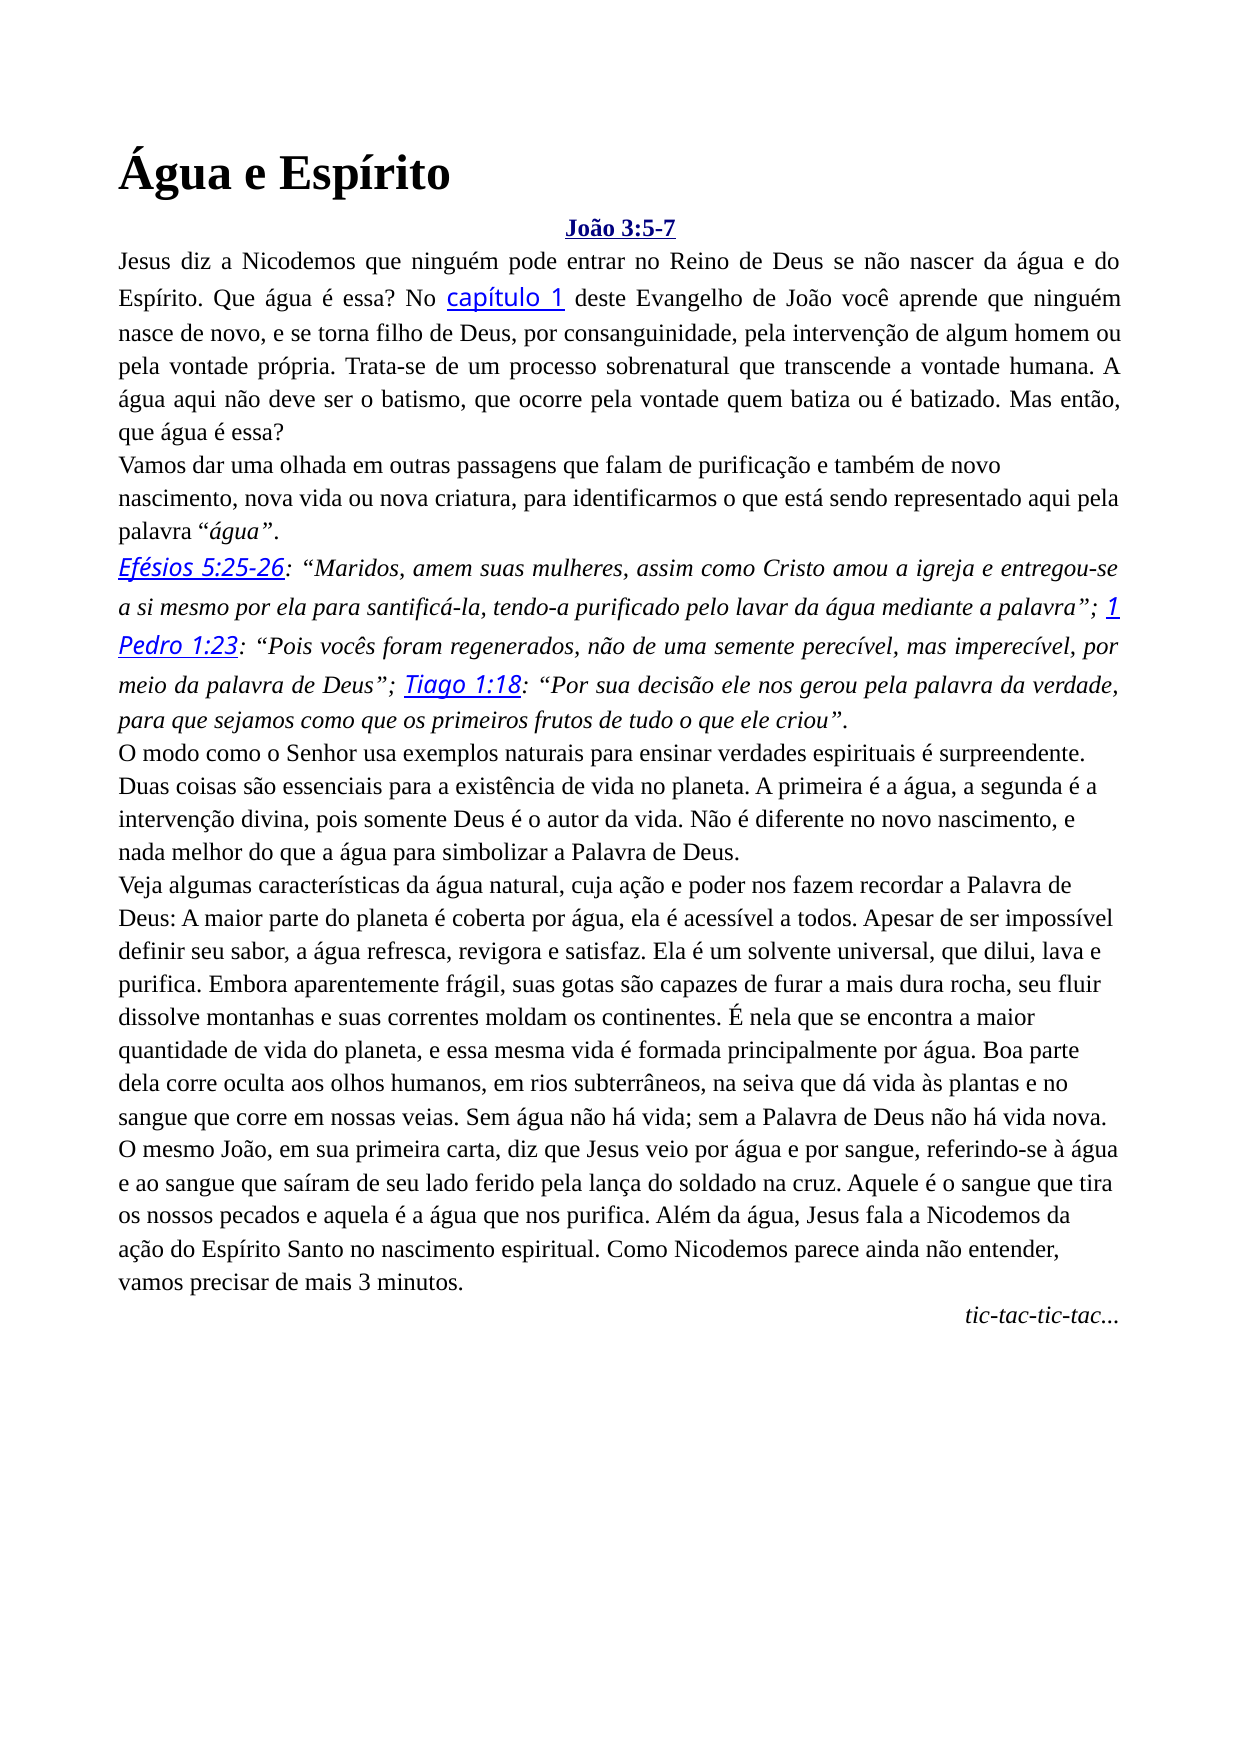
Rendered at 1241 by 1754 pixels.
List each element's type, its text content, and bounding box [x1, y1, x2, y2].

text João 3:5-7 [118, 213, 1122, 242]
text Efésios 5:25-26: “Maridos, amem suas mulheres, assim como Cristo amou a igreja e entregou-se a si mesmo por ela para santificá-la, tendo-a purificado pelo lavar da água mediante a palavra”; 1 Pedro 1:23: “Pois vocês foram regenerados, não de uma semente perecível, mas imperecível, por meio da palavra de Deus”; Tiago 1:18: “Por sua decisão ele nos gerou pela palavra da verdade, para que sejamos como que os primeiros frutos de tudo o que ele criou”. [118, 549, 1122, 734]
text Vamos dar uma olhada em outras passagens que falam de purificação e também de novo nascimento, nova vida ou nova criatura, para identificarmos o que está sendo representado aqui pela palavra “água”. [118, 450, 1122, 545]
text Jesus diz a Nicodemos que ninguém pode entrar no Reino de Deus se não nascer da água e do Espírito. Que água é essa? No capítulo 1 deste Evangelho de João você aprende que ninguém nasce de novo, e se torna filho de Deus, por consanguinidade, pela intervenção de algum homem ou pela vontade própria. Trata-se de um processo sobrenatural que transcende a vontade humana. A água aqui não deve ser o batismo, que ocorre pela vontade quem batiza ou é batizado. Mas então, que água é essa? [118, 246, 1122, 446]
text Veja algumas características da água natural, cuja ação e poder nos fazem recordar a Palavra de Deus: A maior parte do planeta é coberta por água, ela é acessível a todos. Apesar de ser impossível definir seu sabor, a água refresca, revigora e satisfaz. Ela é um solvente universal, que dilui, lava e purifica. Embora aparentemente frágil, suas gotas são capazes de furar a mais dura rocha, seu fluir dissolve montanhas e suas correntes moldam os continentes. É nela que se encontra a maior quantidade de vida do planeta, e essa mesma vida é formada principalmente por água. Boa parte dela corre oculta aos olhos humanos, em rios subterrâneos, na seiva que dá vida às plantas e no sangue que corre em nossas veias. Sem água não há vida; sem a Palavra de Deus não há vida nova. [118, 870, 1122, 1130]
text tic-tac-tic-tac... [118, 1300, 1122, 1328]
subtitle Água e Espírito [118, 143, 1122, 201]
text O mesmo João, em sua primeira carta, diz que Jesus veio por água e por sangue, referindo-se à água e ao sangue que saíram de seu lado ferido pela lança do soldado na cruz. Aquele é o sangue que tira os nossos pecados e aquela é a água que nos purifica. Além da água, Jesus fala a Nicodemos da ação do Espírito Santo no nascimento espiritual. Como Nicodemos parece ainda não entender, vamos precisar de mais 3 minutos. [118, 1134, 1122, 1295]
text O modo como o Senhor usa exemplos naturais para ensinar verdades espirituais é surpreendente. Duas coisas são essenciais para a existência de vida no planeta. A primeira é a água, a segunda é a intervenção divina, pois somente Deus é o autor da vida. Não é diferente no novo nascimento, e nada melhor do que a água para simbolizar a Palavra de Deus. [118, 738, 1122, 866]
